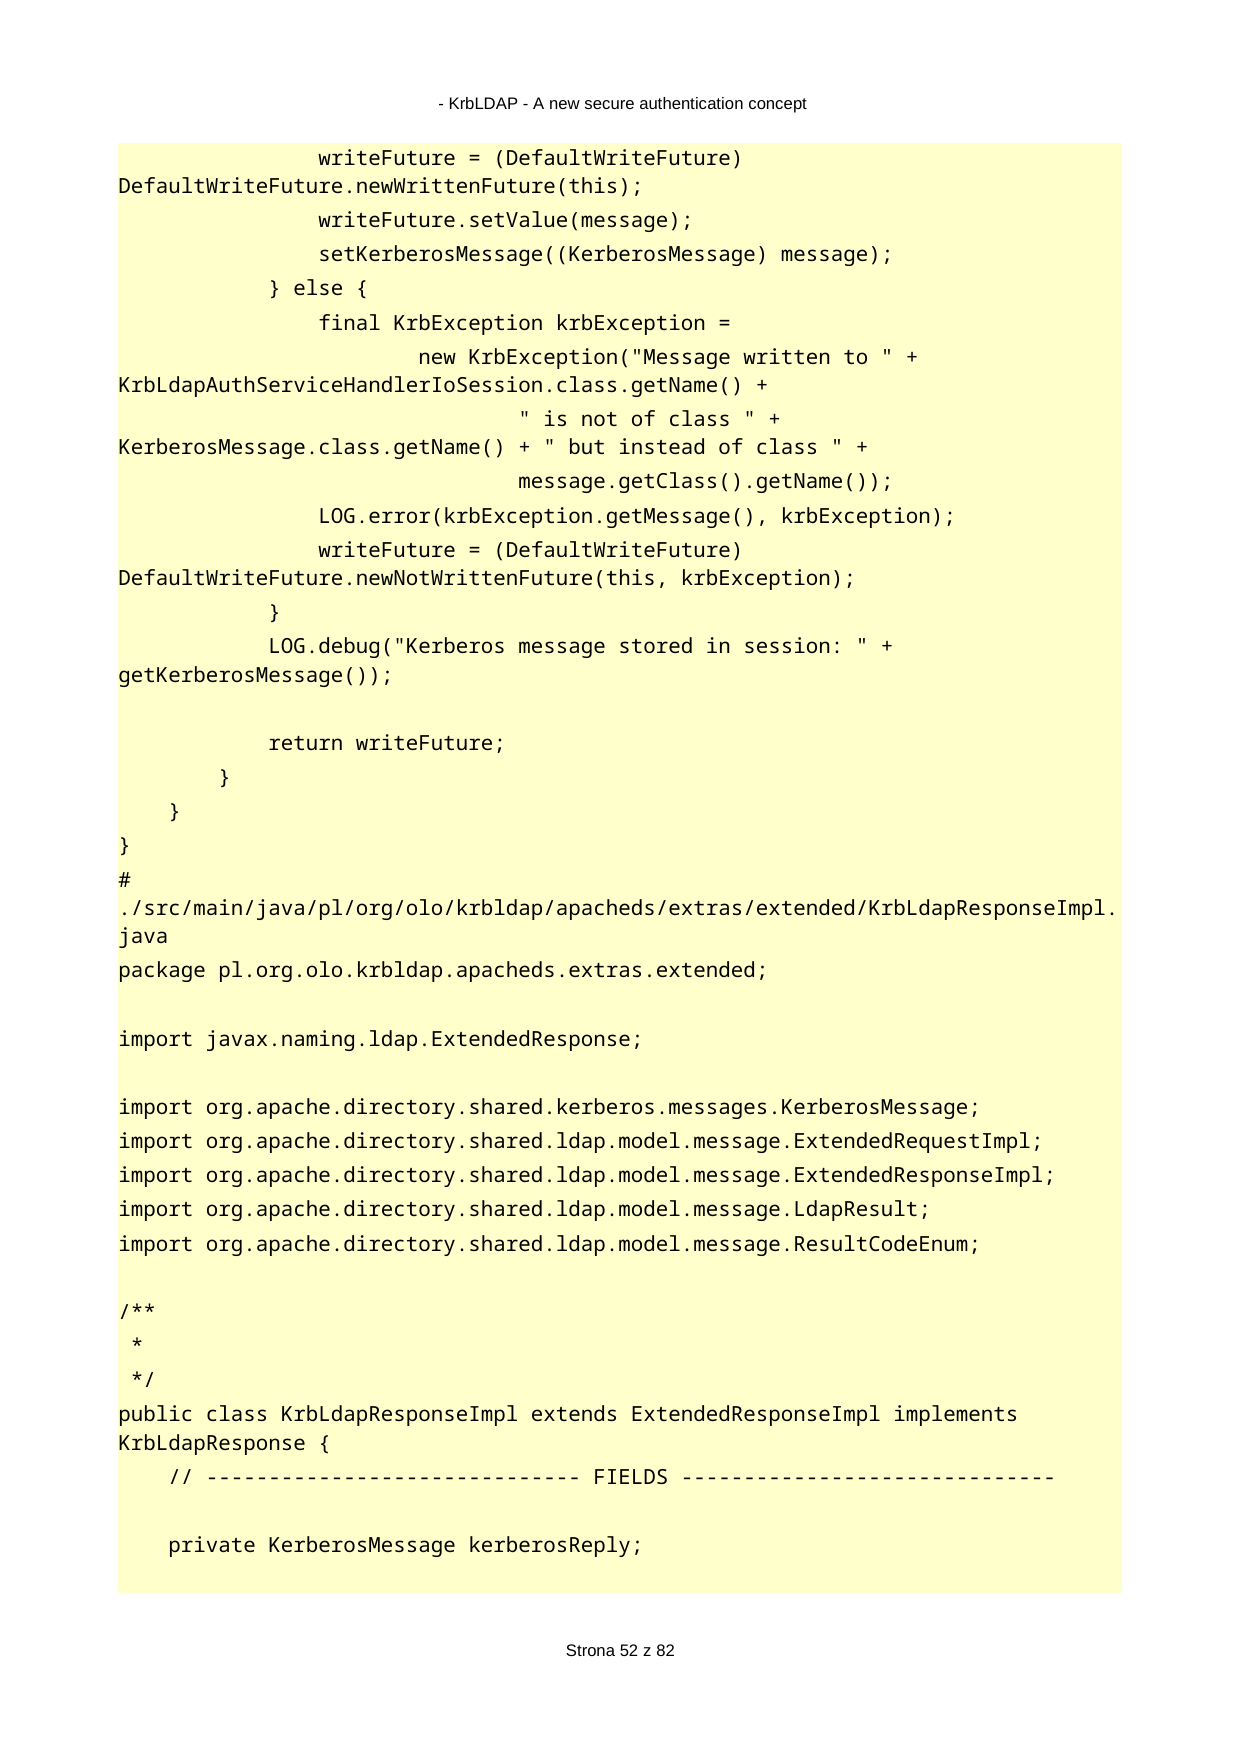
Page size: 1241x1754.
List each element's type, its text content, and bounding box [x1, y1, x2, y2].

text } [118, 762, 1122, 790]
text new KrbException("Message written to " + KrbLdapAuthServiceHandlerIoSession.class.getName() + [118, 342, 1122, 398]
text import org.apache.directory.shared.ldap.model.message.ResultCodeEnum; [118, 1229, 1122, 1257]
text message.getClass().getName()); [118, 467, 1122, 495]
text final KrbException krbException = [118, 308, 1122, 336]
text } [118, 597, 1122, 626]
text /** [118, 1297, 1122, 1325]
text package pl.org.olo.krbldap.apacheds.extras.extended; [118, 955, 1122, 983]
text import javax.naming.ldap.ExtendedResponse; [118, 1024, 1122, 1052]
text // ------------------------------ FIELDS ------------------------------ [118, 1462, 1122, 1490]
text LOG.error(krbException.getMessage(), krbException); [118, 501, 1122, 529]
text setKerberosMessage((KerberosMessage) message); [118, 239, 1122, 267]
text # ./src/main/java/pl/org/olo/krbldap/apacheds/extras/extended/KrbLdapResponseImpl.java [118, 865, 1122, 949]
text public class KrbLdapResponseImpl extends ExtendedResponseImpl implements KrbLdapResponse { [118, 1399, 1122, 1456]
text } [118, 831, 1122, 859]
text import org.apache.directory.shared.ldap.model.message.LdapResult; [118, 1194, 1122, 1223]
text } [118, 796, 1122, 824]
text return writeFuture; [118, 728, 1122, 756]
text import org.apache.directory.shared.kerberos.messages.KerberosMessage; [118, 1092, 1122, 1120]
text writeFuture = (DefaultWriteFuture) DefaultWriteFuture.newNotWrittenFuture(this, krbException); [118, 535, 1122, 591]
text * [118, 1331, 1122, 1359]
text */ [118, 1365, 1122, 1393]
text " is not of class " + KerberosMessage.class.getName() + " but instead of class " + [118, 404, 1122, 461]
text } else { [118, 273, 1122, 302]
text import org.apache.directory.shared.ldap.model.message.ExtendedResponseImpl; [118, 1160, 1122, 1188]
text writeFuture.setValue(message); [118, 205, 1122, 233]
text import org.apache.directory.shared.ldap.model.message.ExtendedRequestImpl; [118, 1126, 1122, 1154]
text writeFuture = (DefaultWriteFuture) DefaultWriteFuture.newWrittenFuture(this); [118, 143, 1122, 199]
text private KerberosMessage kerberosReply; [118, 1530, 1122, 1558]
text LOG.debug("Kerberos message stored in session: " + getKerberosMessage()); [118, 631, 1122, 688]
